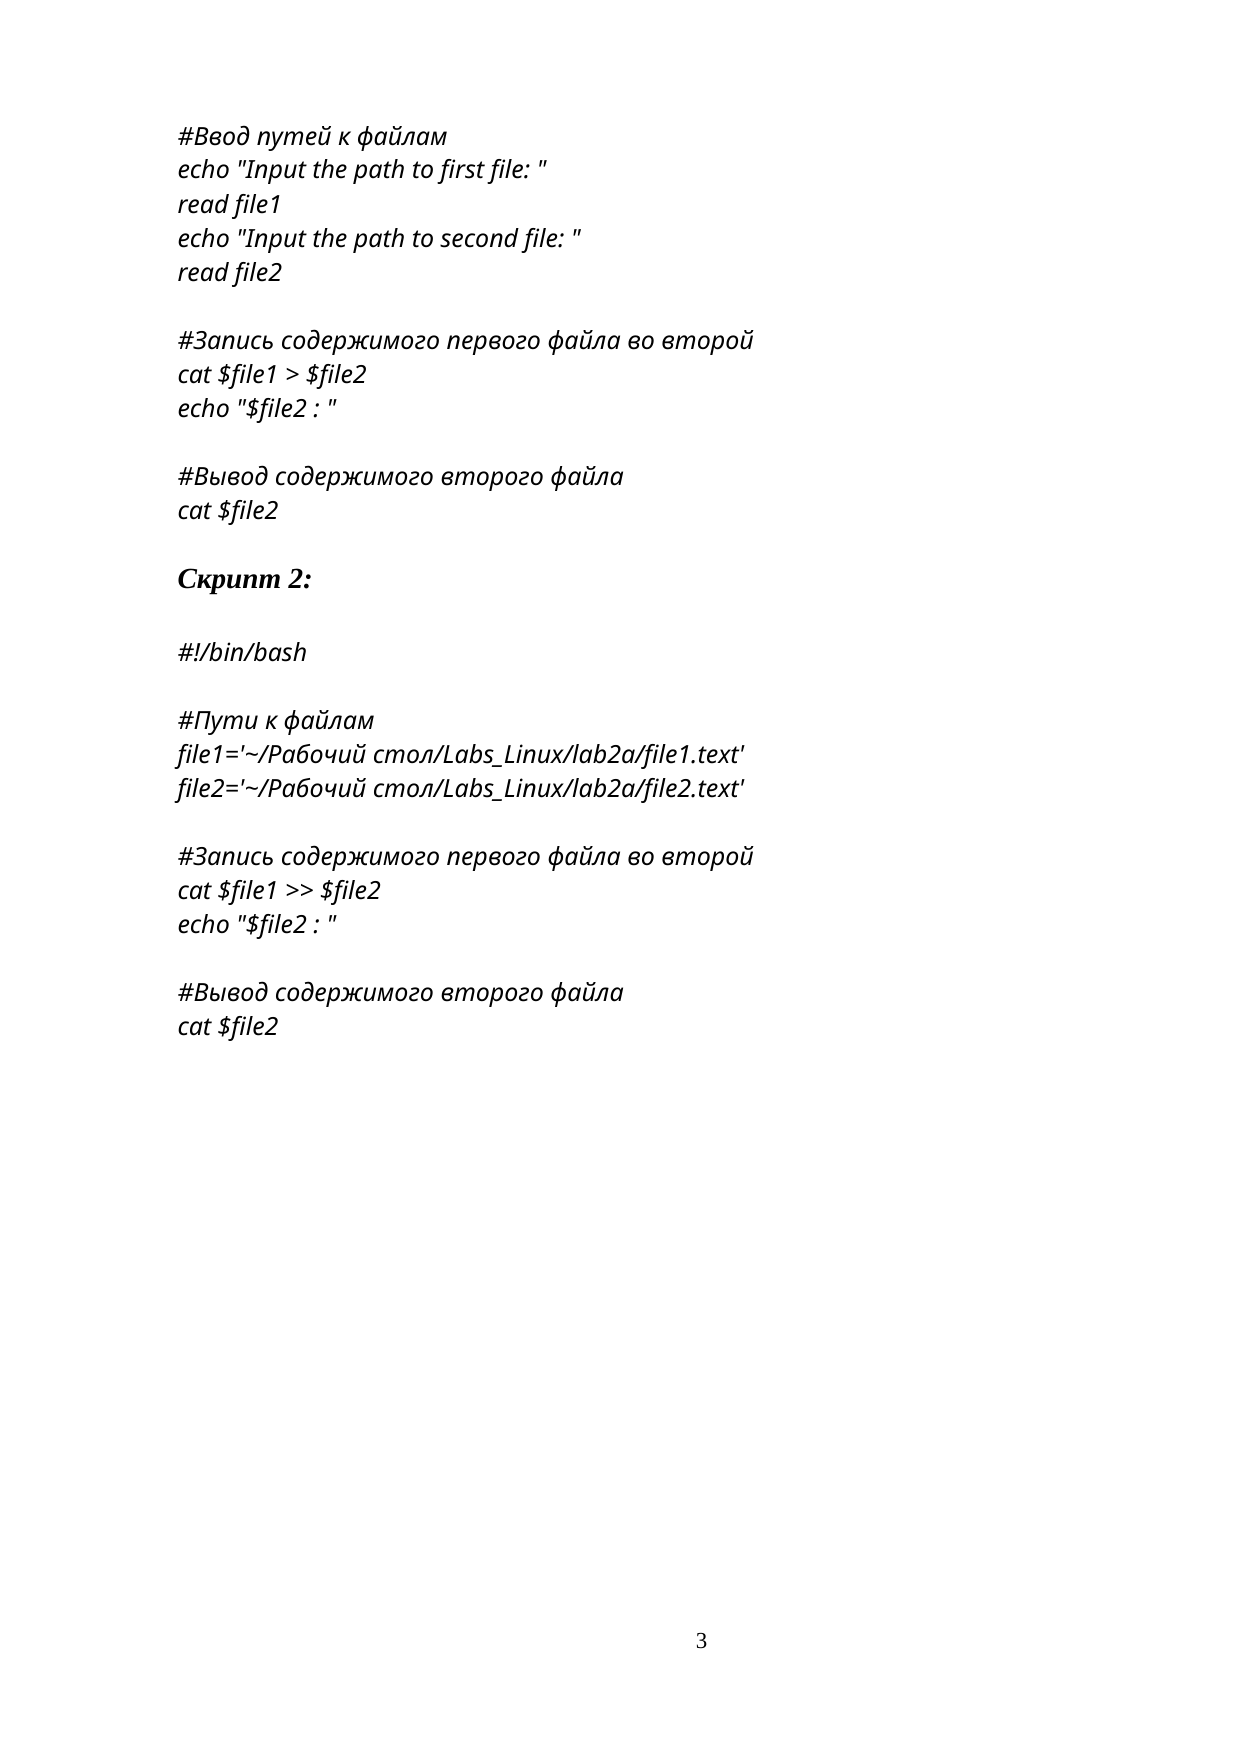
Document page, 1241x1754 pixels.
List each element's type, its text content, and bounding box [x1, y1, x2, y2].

text echo "$file2 : " [177, 907, 1152, 941]
text cat $file1 > $file2 [177, 357, 1152, 391]
text #Вывод содержимого второго файла [177, 459, 1152, 493]
text cat $file2 [177, 493, 1152, 527]
text read file1 [177, 186, 1152, 220]
text #Ввод путей к файлам [177, 118, 1152, 152]
text #Вывод содержимого второго файла [177, 975, 1152, 1009]
text echo "Input the path to first file: " [177, 152, 1152, 186]
text cat $file1 >> $file2 [177, 873, 1152, 907]
text cat $file2 [177, 1009, 1152, 1043]
text file2='~/Рабочий стол/Labs_Linux/lab2a/file2.text' [177, 770, 1152, 804]
text #Запись содержимого первого файла во второй [177, 322, 1152, 357]
text echo "Input the path to second file: " [177, 220, 1152, 254]
text Скрипт 2: [177, 561, 1152, 594]
text #!/bin/bash [177, 634, 1152, 668]
text #Пути к файлам [177, 702, 1152, 736]
text read file2 [177, 254, 1152, 288]
text file1='~/Рабочий стол/Labs_Linux/lab2a/file1.text' [177, 736, 1152, 770]
text #Запись содержимого первого файла во второй [177, 838, 1152, 873]
text echo "$file2 : " [177, 391, 1152, 425]
